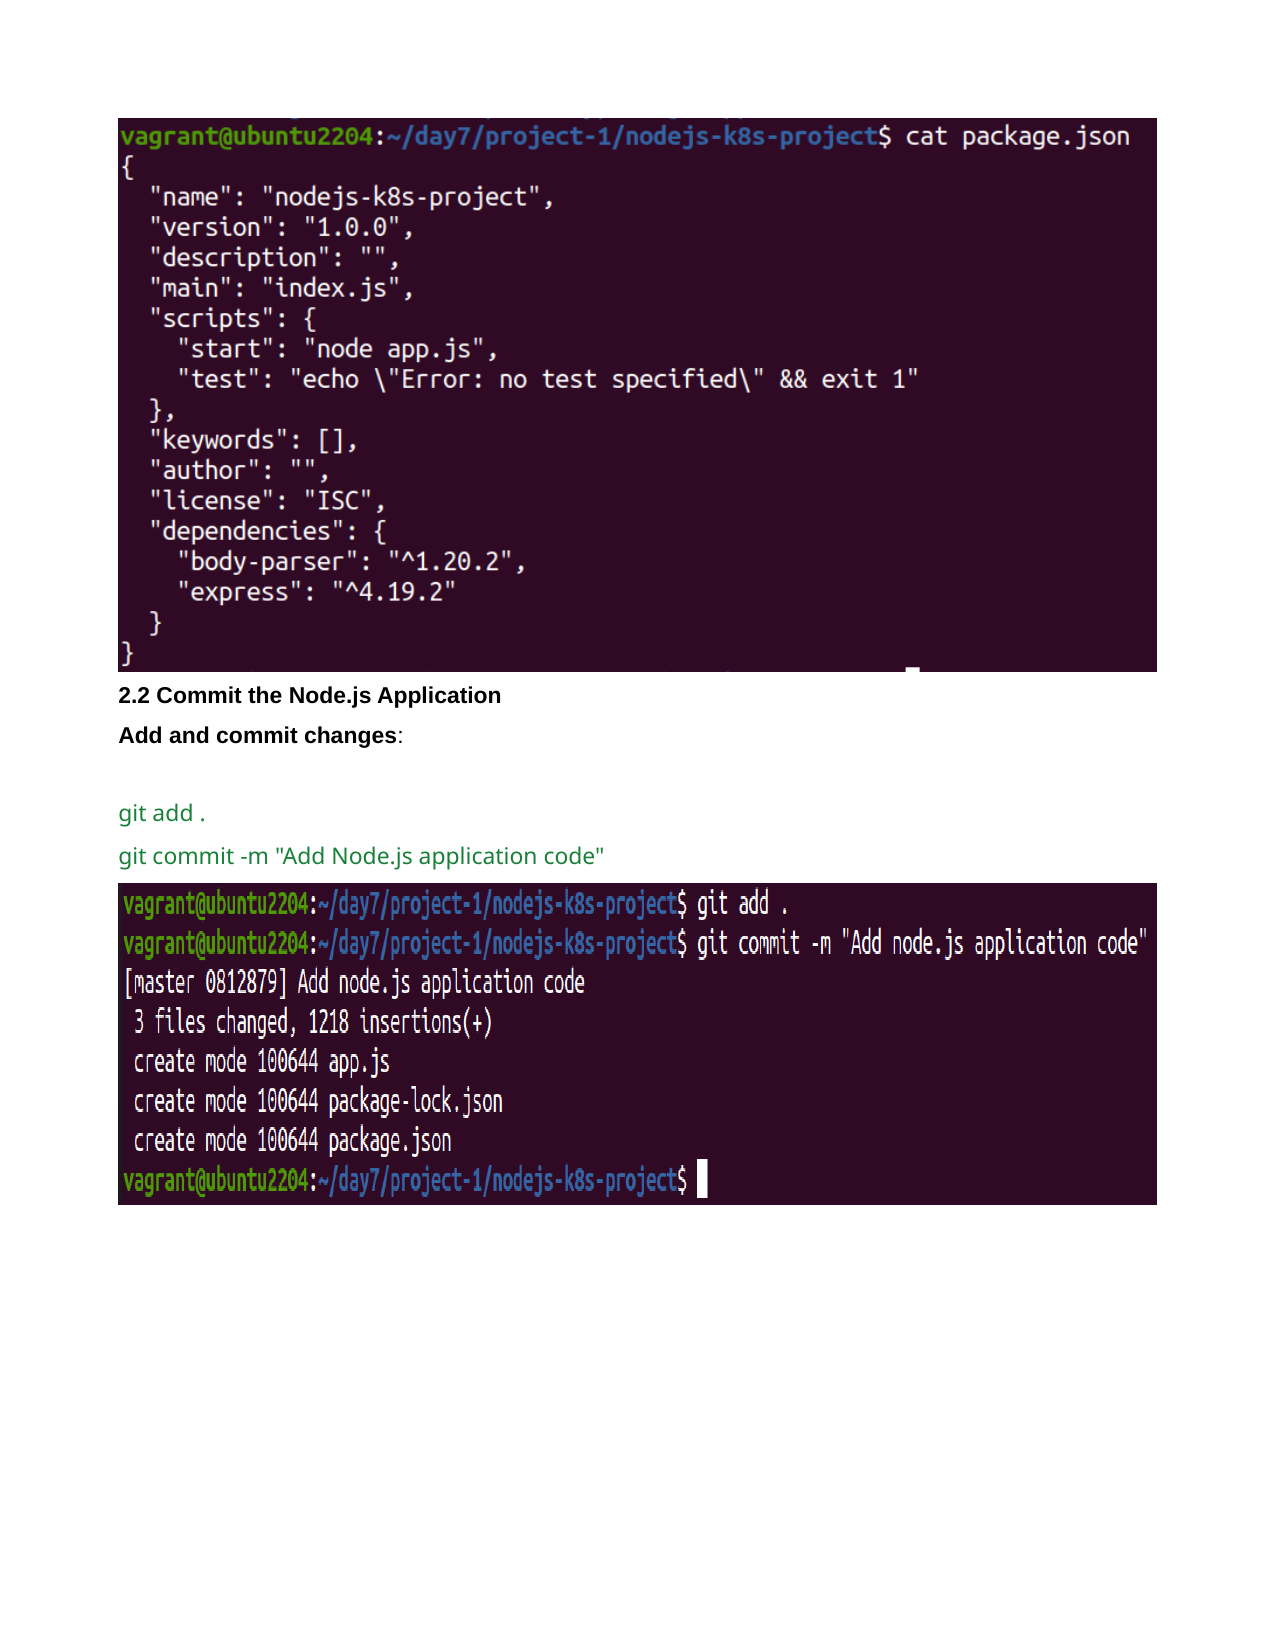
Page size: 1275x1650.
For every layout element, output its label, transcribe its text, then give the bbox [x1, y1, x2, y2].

picture [118, 118, 1157, 672]
subtitle 2.2 Commit the Node.js Application [118, 672, 1157, 708]
text Add and commit changes: git add . [118, 722, 1157, 828]
text git commit -m "Add Node.js application code" [118, 840, 1157, 871]
picture [118, 883, 1157, 1205]
